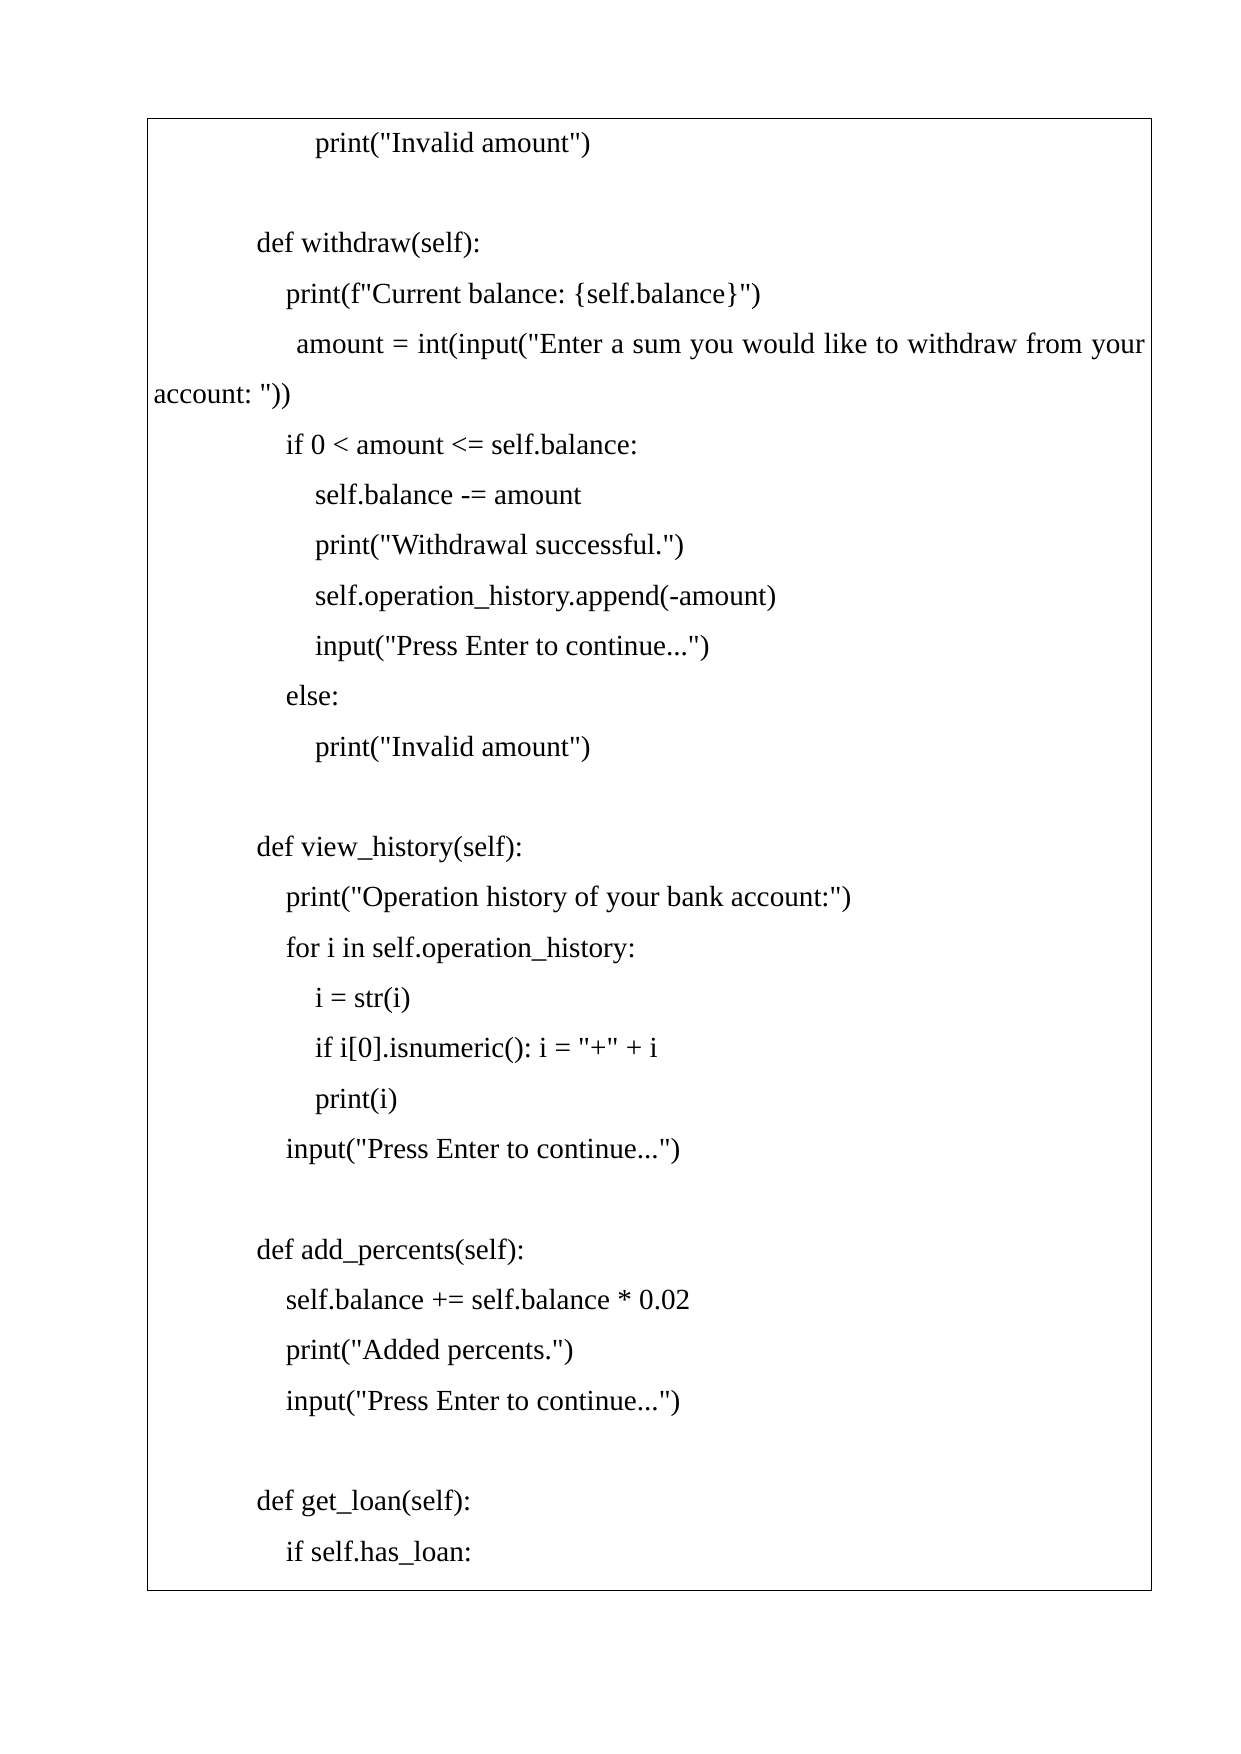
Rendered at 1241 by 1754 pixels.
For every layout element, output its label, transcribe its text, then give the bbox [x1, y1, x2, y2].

table_header print("Invalid amount") def withdraw(self): print(f"Current balance: {self.balance}") amount = int(input("Enter a sum you would like to withdraw from your account: ")) if 0 < amount <= self.balance: self.balance -= amount print("Withdrawal successful.") self.operation_history.append(-amount) input("Press Enter to continue...") else: print("Invalid amount") def view_history(self): print("Operation history of your bank account:") for i in self.operation_history: i = str(i) if i[0].isnumeric(): i = "+" + i print(i) input("Press Enter to continue...") def add_percents(self): self.balance += self.balance * 0.02 print("Added percents.") input("Press Enter to continue...") def get_loan(self): if self.has_loan: [148, 119, 1151, 1589]
